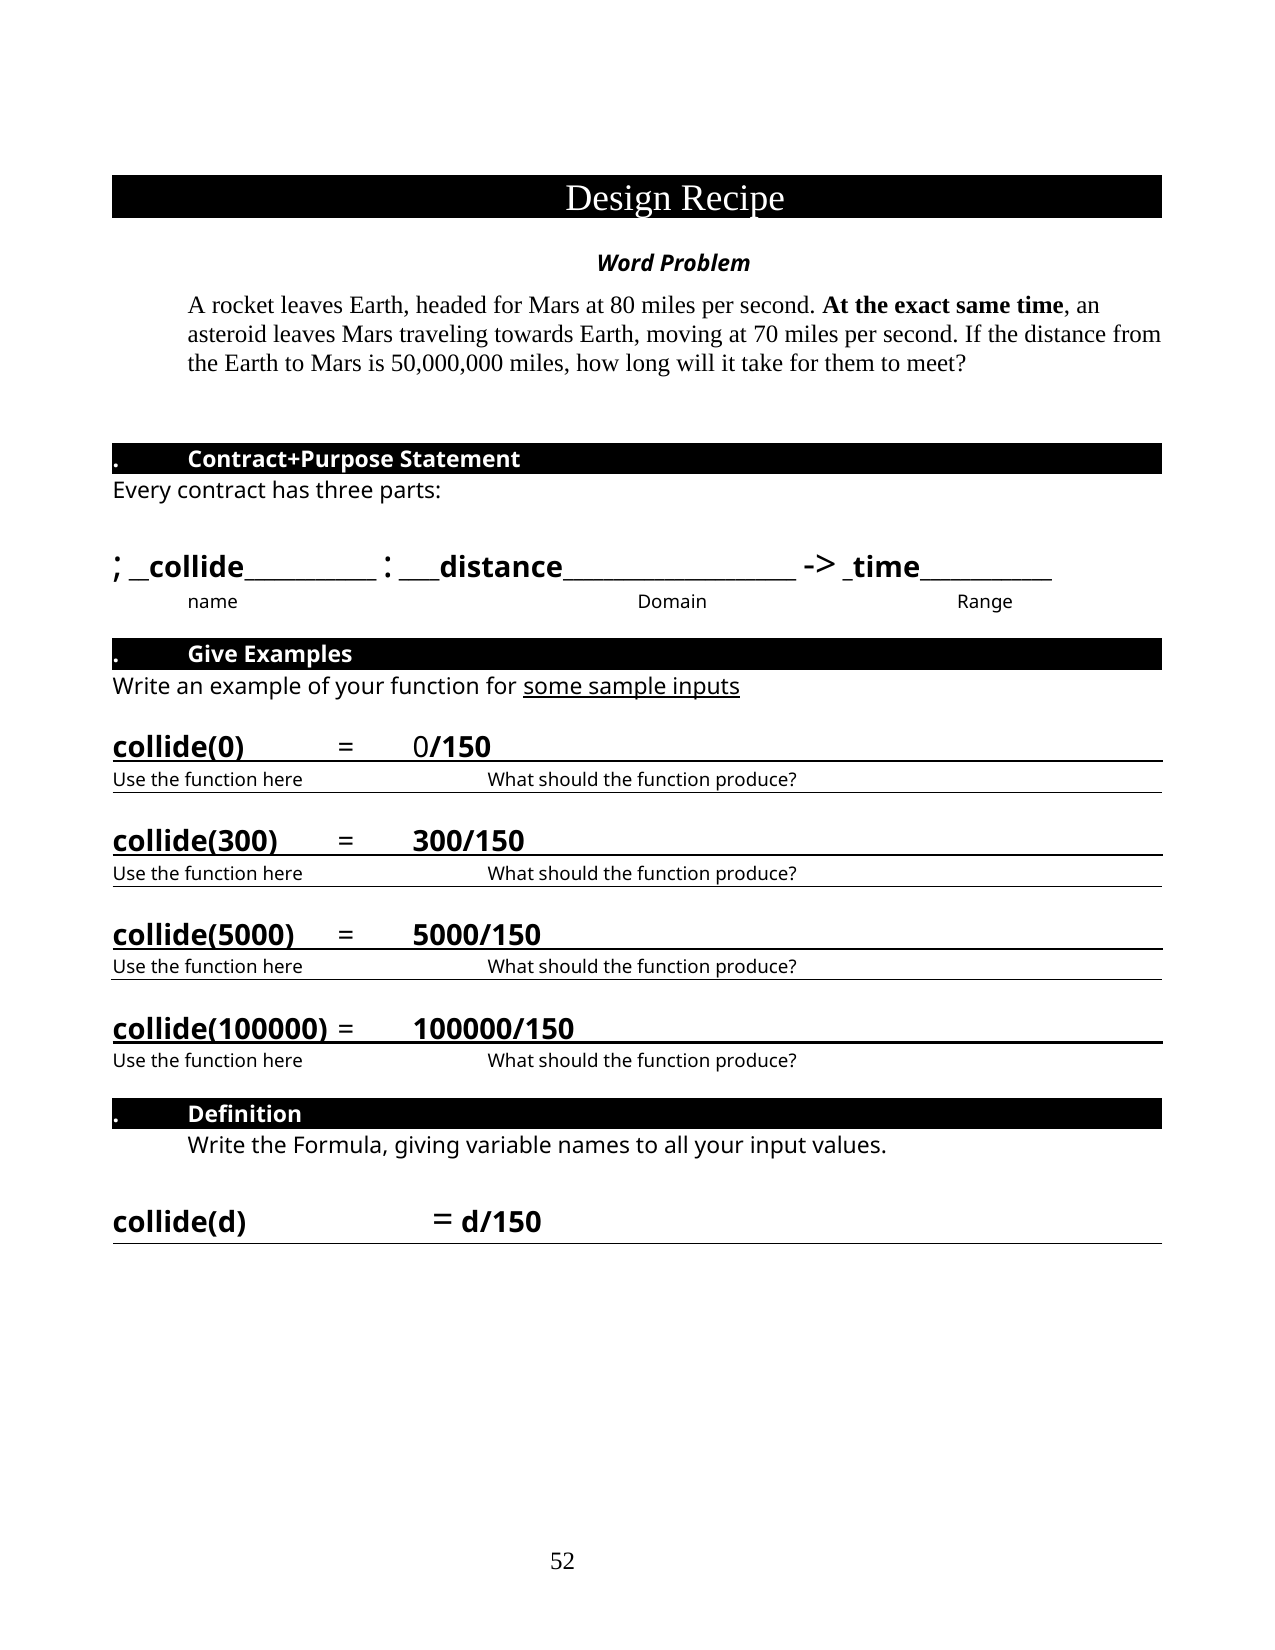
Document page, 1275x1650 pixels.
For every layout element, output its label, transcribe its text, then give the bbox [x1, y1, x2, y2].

text Use the function here What should the function produce? [112, 766, 1162, 792]
text Word Problem [187, 247, 1162, 278]
text A rocket leaves Earth, headed for Mars at 80 miles per second. At the exact same time, an asteroid leaves Mars traveling towards Earth, moving at 70 miles per second. If the distance from the Earth to Mars is 50,000,000 miles, how long will it take for them to meet? [187, 291, 1162, 377]
text collide(100000) = 100000/150 [112, 1008, 1162, 1041]
list Write the Formula, giving variable names to all your input values. [150, 1129, 1162, 1161]
text collide(d) = d/150 [112, 1192, 1162, 1243]
text Use the function here What should the function produce? [112, 954, 1162, 979]
text [112, 855, 1162, 860]
text collide(0) = 0/150 [112, 726, 1162, 760]
subtitle Contract+Purpose Statement [112, 443, 1162, 474]
text [112, 761, 1162, 766]
text name Domain Range [112, 588, 1162, 613]
text Use the function here What should the function produce? [112, 1048, 1162, 1073]
subtitle Design Recipe [112, 175, 1162, 218]
text Every contract has three parts: [112, 474, 1162, 506]
text collide(5000) = 5000/150 [112, 914, 1162, 948]
text collide(300) = 300/150 [112, 820, 1162, 854]
text [112, 1042, 1162, 1048]
text [112, 949, 1162, 954]
text Use the function here What should the function produce? [112, 860, 1162, 886]
subtitle Give Examples [112, 638, 1162, 670]
text Write an example of your function for some sample inputs [112, 670, 1162, 701]
subtitle Definition [112, 1098, 1162, 1129]
text ; __collide_____________ : ____distance_______________________ -> _time_____________ [112, 537, 1162, 588]
